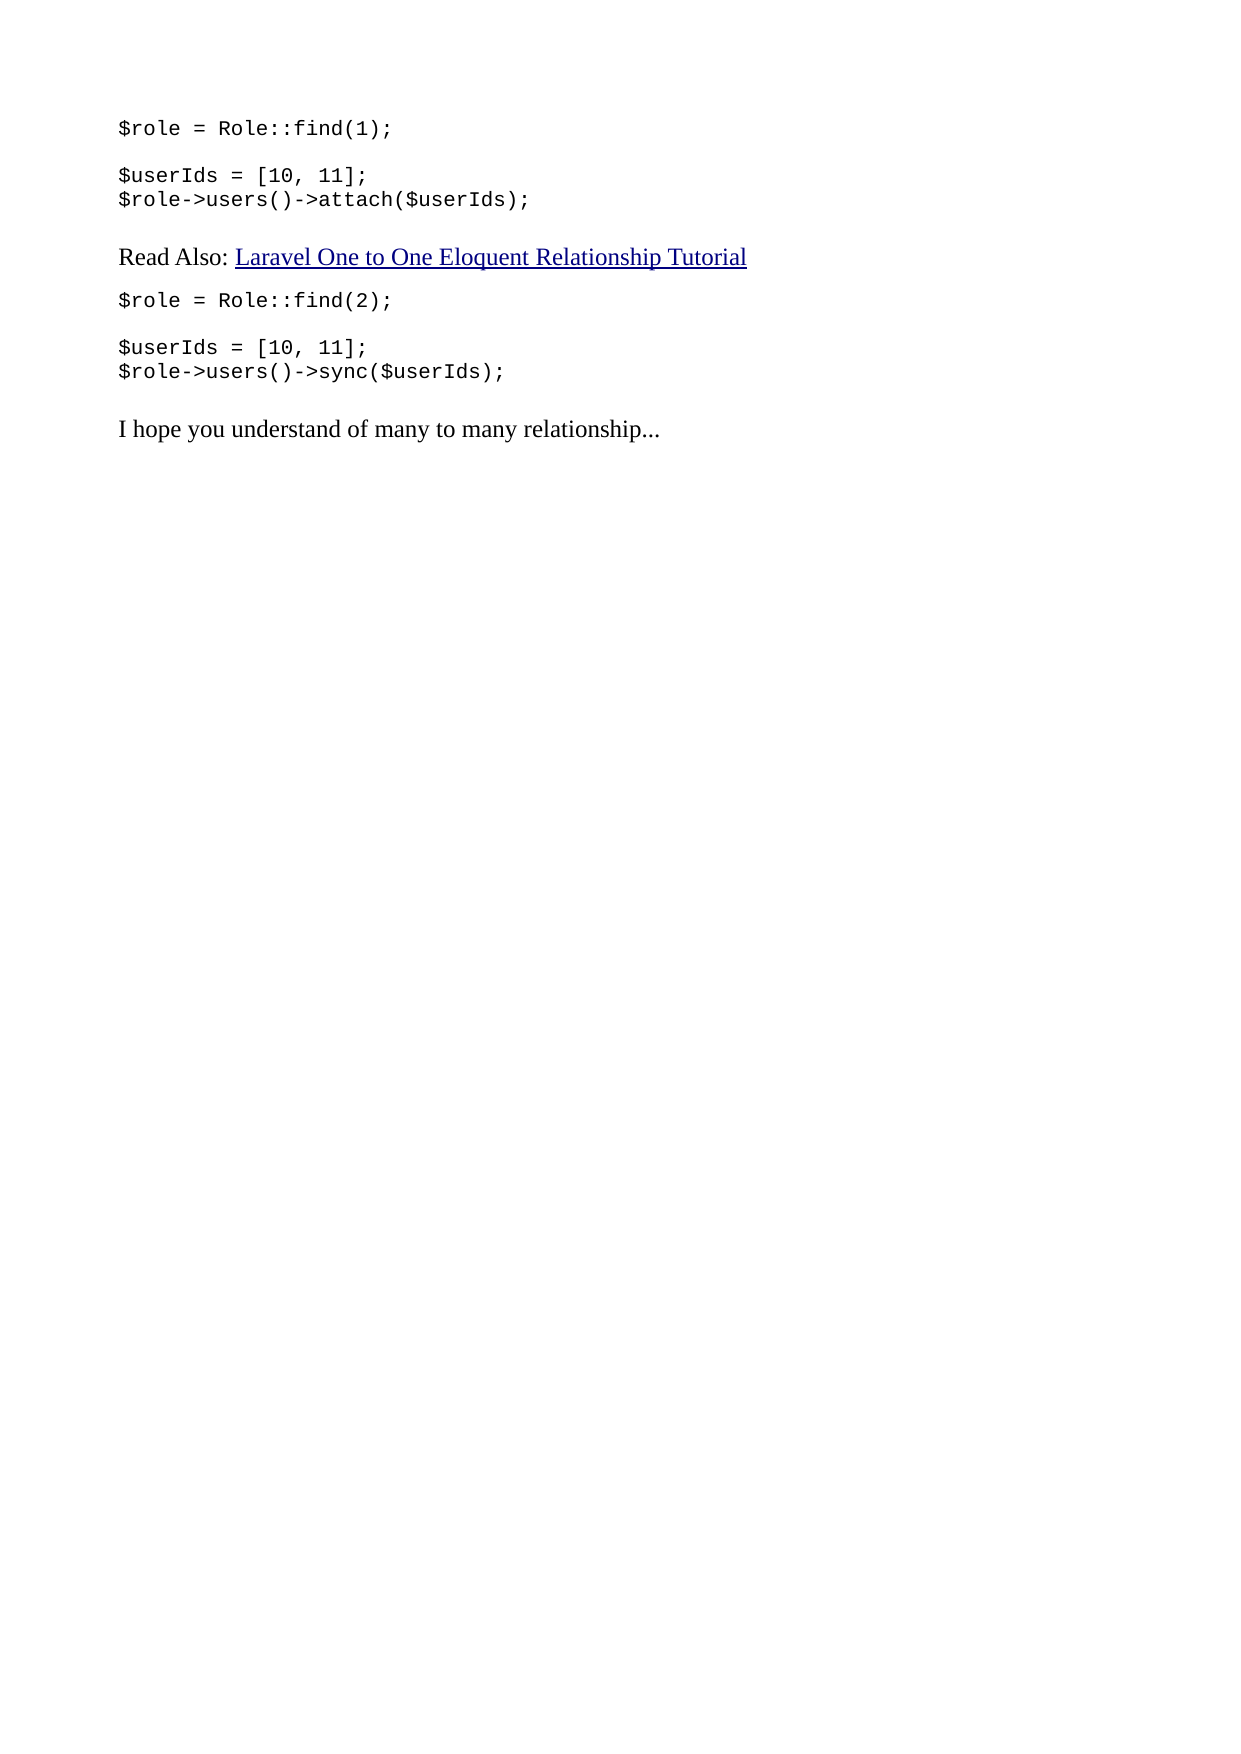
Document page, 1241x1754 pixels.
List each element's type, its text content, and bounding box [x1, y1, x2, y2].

text I hope you understand of many to many relationship... [118, 414, 1122, 443]
text $role->users()->sync($userIds); [118, 361, 1122, 384]
text $role = Role::find(2); [118, 290, 1122, 313]
text $role = Role::find(1); [118, 118, 1122, 142]
text $userIds = [10, 11]; [118, 165, 1122, 189]
text Read Also: Laravel One to One Eloquent Relationship Tutorial [118, 242, 1122, 271]
text $role->users()->attach($userIds); [118, 189, 1122, 213]
text $userIds = [10, 11]; [118, 337, 1122, 361]
